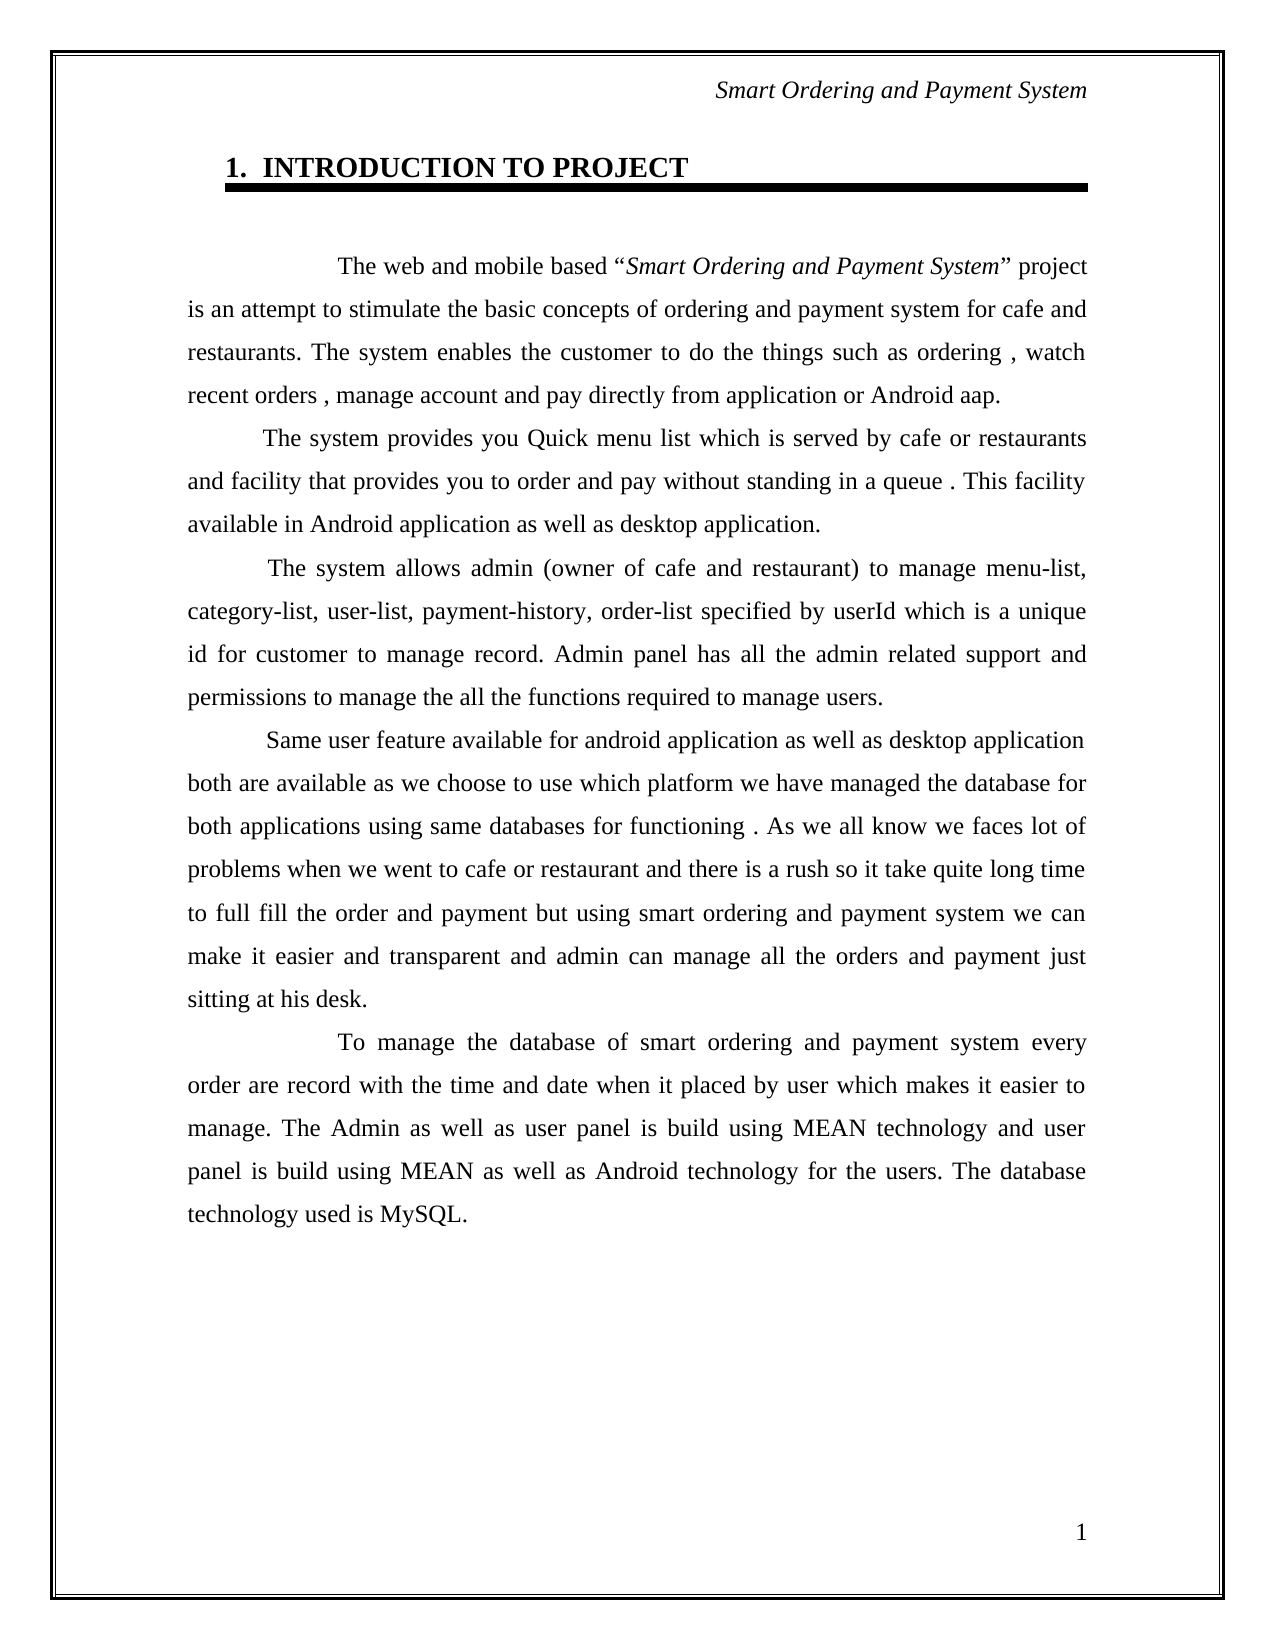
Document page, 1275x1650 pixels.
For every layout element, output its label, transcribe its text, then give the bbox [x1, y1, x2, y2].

text The web and mobile based “Smart Ordering and Payment System” project is an attempt to stimulate the basic concepts of ordering and payment system for cafe and restaurants. The system enables the customer to do the things such as ordering , watch recent orders , manage account and pay directly from application or Android aap. The system provides you Quick menu list which is served by cafe or restaurants and facility that provides you to order and pay without standing in a queue . This facility available in Android application as well as desktop application. [187, 251, 1087, 538]
text The system allows admin (owner of cafe and restaurant) to manage menu-list, category-list, user-list, payment-history, order-list specified by userId which is a unique id for customer to manage record. Admin panel has all the admin related support and permissions to manage the all the functions required to manage users. [187, 553, 1087, 711]
text To manage the database of smart ordering and payment system every order are record with the time and date when it placed by user which makes it easier to manage. The Admin as well as user panel is build using MEAN technology and user panel is build using MEAN as well as Android technology for the users. The database technology used is MySQL. [187, 1027, 1087, 1228]
subtitle INTRODUCTION TO PROJECT [225, 150, 1087, 183]
text Same user feature available for android application as well as desktop application both are available as we choose to use which platform we have managed the database for both applications using same databases for functioning . As we all know we faces lot of problems when we went to cafe or restaurant and there is a rush so it take quite long time to full fill the order and payment but using smart ordering and payment system we can make it easier and transparent and admin can manage all the orders and payment just sitting at his desk. [187, 725, 1087, 1013]
